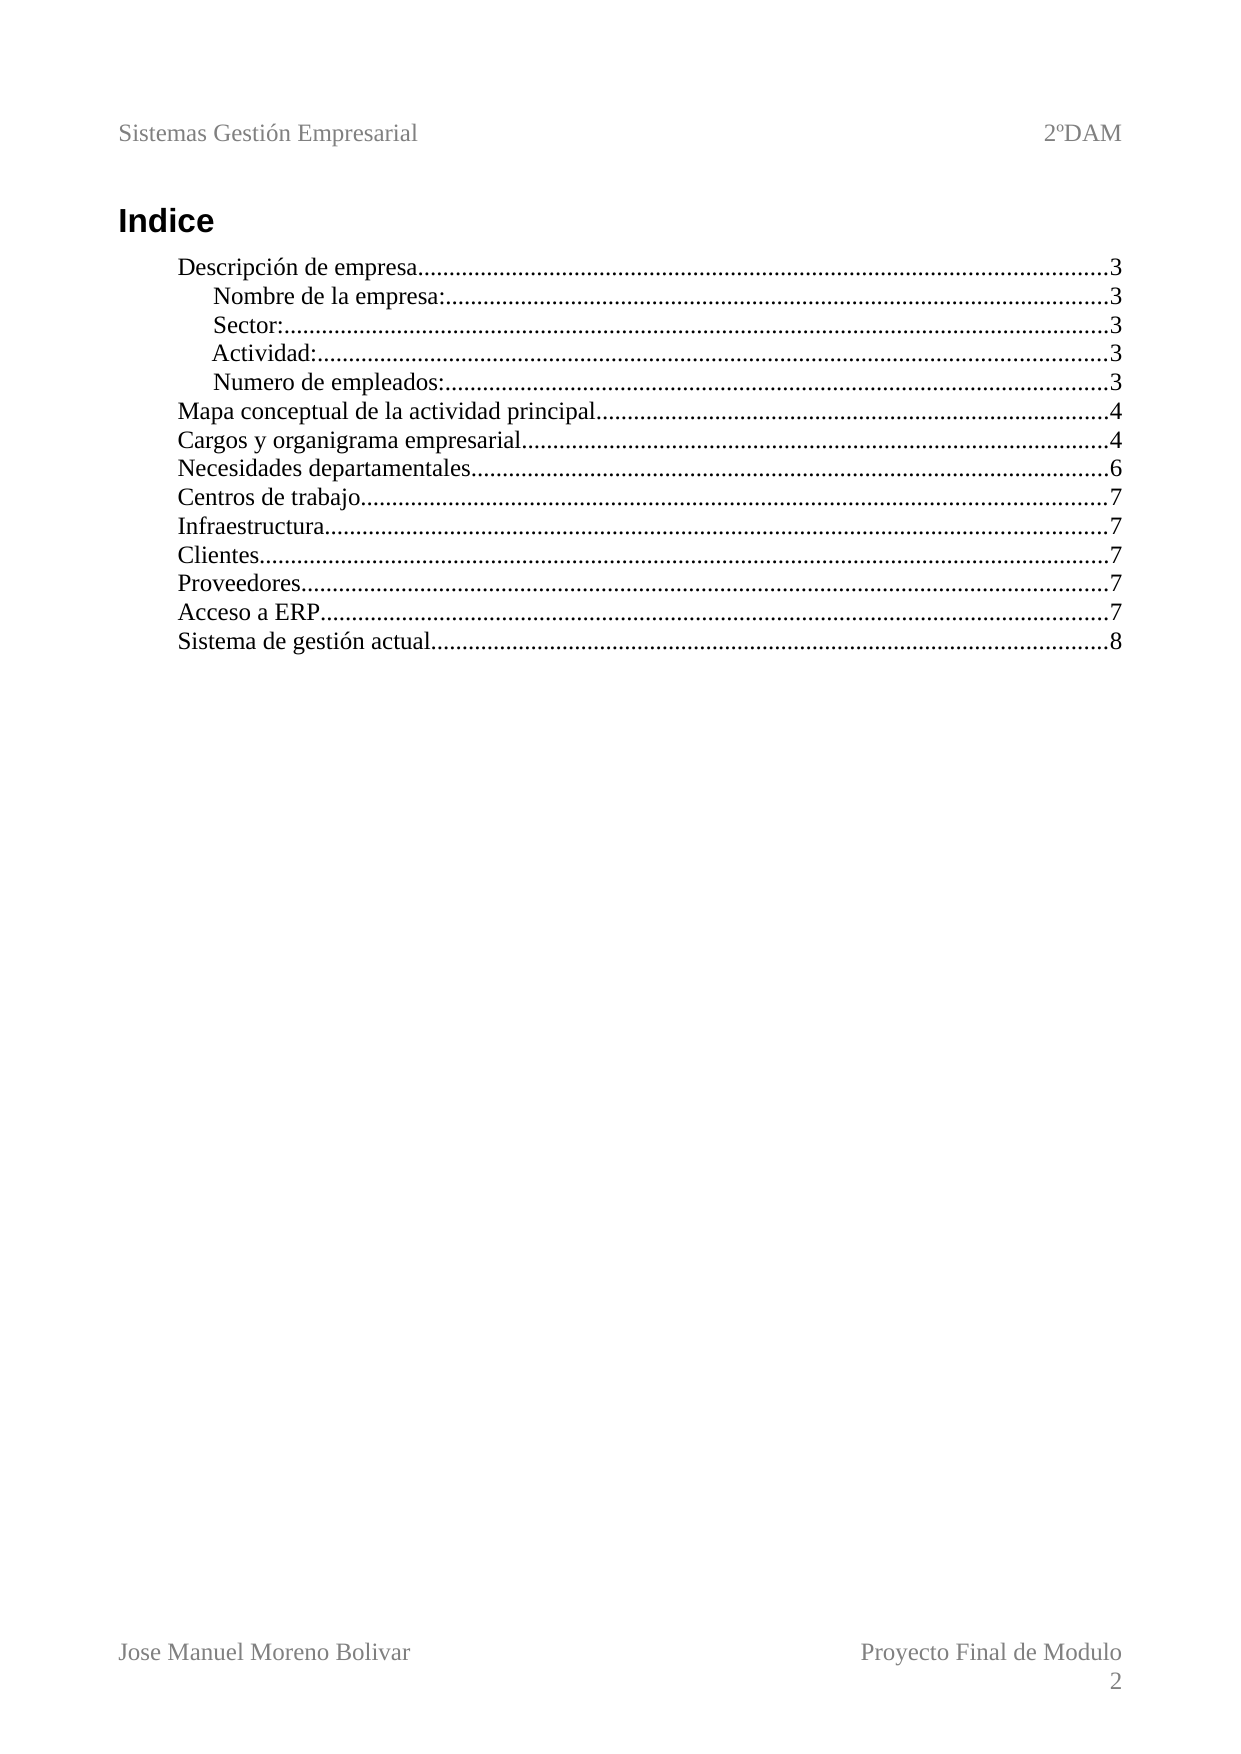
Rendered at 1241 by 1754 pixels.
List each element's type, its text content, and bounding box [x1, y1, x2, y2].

text Cargos y organigrama empresarial. 4 [177, 425, 1122, 453]
text Acceso a ERP 7 [177, 597, 1122, 626]
text Proveedores 7 [177, 568, 1122, 597]
subtitle Indice [118, 201, 1122, 240]
text Sector: 3 [207, 310, 1122, 338]
text Clientes 7 [177, 540, 1122, 568]
text Sistema de gestión actual 8 [177, 626, 1122, 655]
text Nombre de la empresa: 3 [207, 281, 1122, 310]
text Mapa conceptual de la actividad principal. 4 [177, 396, 1122, 425]
text Numero de empleados: 3 [207, 367, 1122, 396]
text Actividad: 3 [207, 338, 1122, 367]
text Necesidades departamentales 6 [177, 453, 1122, 482]
text Infraestructura 7 [177, 511, 1122, 540]
text Centros de trabajo 7 [177, 482, 1122, 511]
text Descripción de empresa. 3 [177, 252, 1122, 281]
